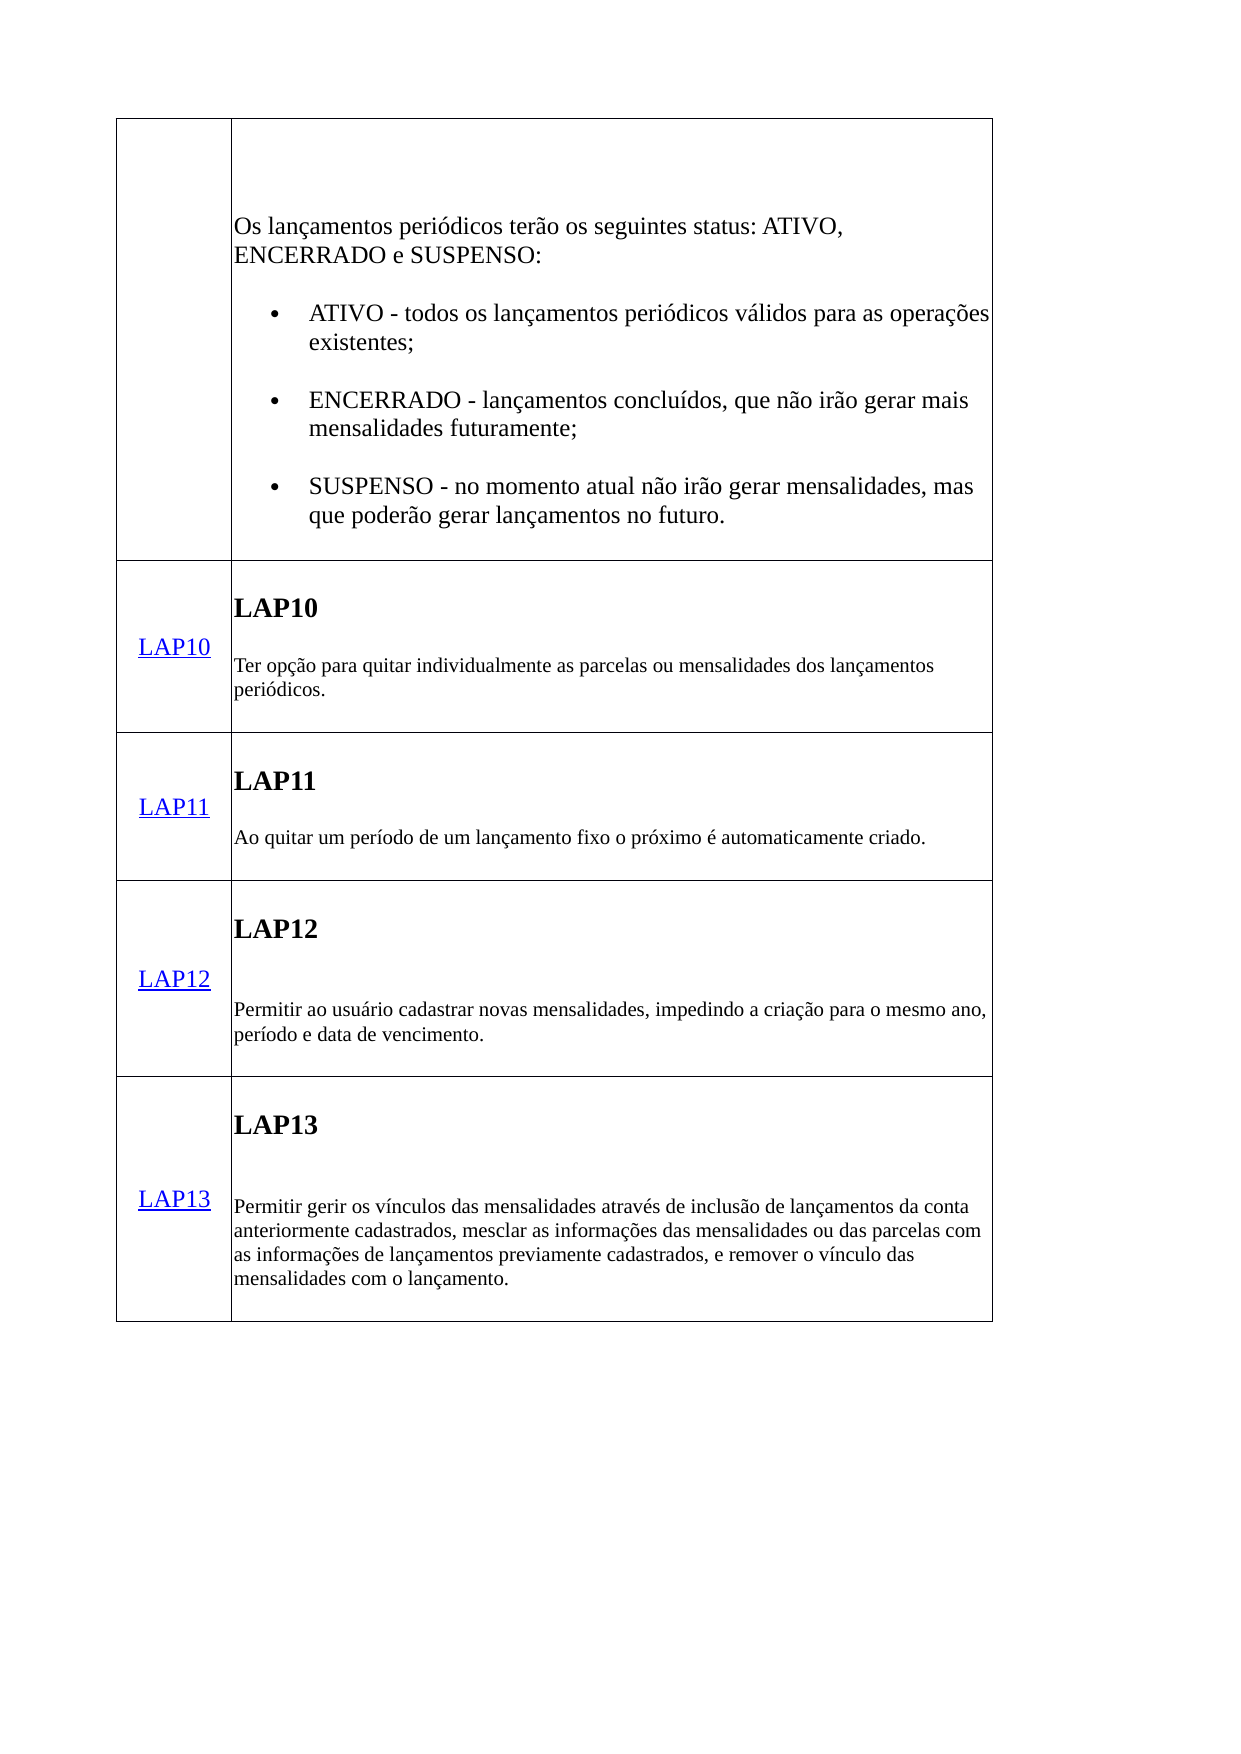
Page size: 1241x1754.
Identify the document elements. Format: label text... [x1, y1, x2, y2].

table_cell LAP11 Ao quitar um período de um lançamento fixo o próximo é automaticamente criado. [232, 733, 992, 880]
table_cell LAP12 [117, 881, 231, 1076]
table_cell LAP10 Ter opção para quitar individualmente as parcelas ou mensalidades dos lançamentos periódicos. [232, 561, 992, 732]
table_cell LAP10 [117, 561, 231, 732]
table_cell LAP13 Permitir gerir os vínculos das mensalidades através de inclusão de lançamentos da conta anteriormente cadastrados, mesclar as informações das mensalidades ou das parcelas com as informações de lançamentos previamente cadastrados, e remover o vínculo das mensalidades com o lançamento. [232, 1077, 992, 1321]
table_cell [117, 119, 231, 560]
table_cell LAP13 [117, 1077, 231, 1321]
table_cell LAP11 [117, 733, 231, 880]
table_cell Os lançamentos periódicos terão os seguintes status: ATIVO, ENCERRADO e SUSPENSO: ATIVO - todos os lançamentos periódicos válidos para as operações existentes; ENCERRADO - lançamentos concluídos, que não irão gerar mais mensalidades futuramente; SUSPENSO - no momento atual não irão gerar mensalidades, mas que poderão gerar lançamentos no futuro. [232, 119, 992, 560]
table_cell LAP12 Permitir ao usuário cadastrar novas mensalidades, impedindo a criação para o mesmo ano, período e data de vencimento. [232, 881, 992, 1076]
